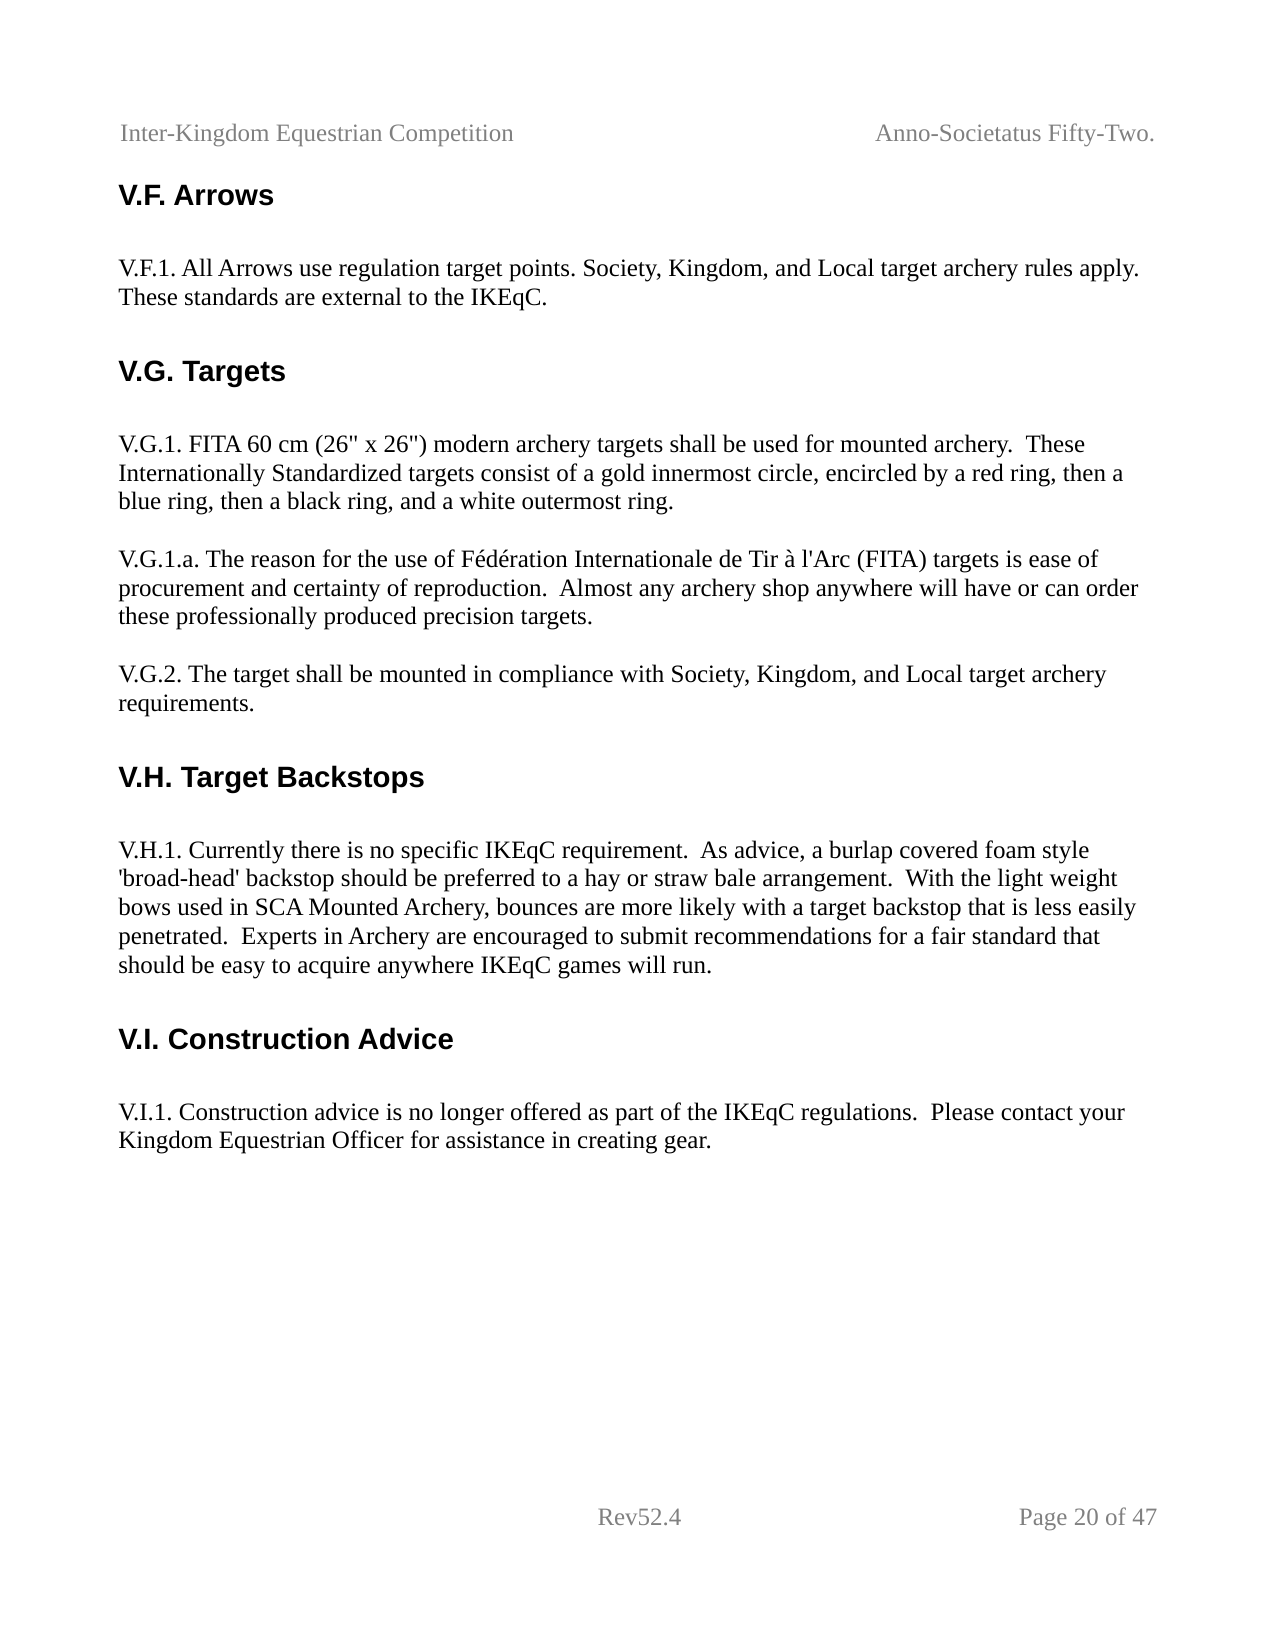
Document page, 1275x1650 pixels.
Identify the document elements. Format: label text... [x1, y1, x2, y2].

subtitle V.H. Target Backstops [118, 760, 1157, 793]
text V.H.1. Currently there is no specific IKEqC requirement. As advice, a burlap covered foam style 'broad-head' backstop should be preferred to a hay or straw bale arrangement. With the light weight bows used in SCA Mounted Archery, bounces are more likely with a target backstop that is less easily penetrated. Experts in Archery are encouraged to submit recommendations for a fair standard that should be easy to acquire anywhere IKEqC games will run. [118, 835, 1157, 978]
text V.G.1. FITA 60 cm (26" x 26") modern archery targets shall be used for mounted archery. These Internationally Standardized targets consist of a gold innermost circle, encircled by a red ring, then a blue ring, then a black ring, and a white outermost ring. [118, 429, 1157, 515]
text V.I.1. Construction advice is no longer offered as part of the IKEqC regulations. Please contact your Kingdom Equestrian Officer for assistance in creating gear. [118, 1097, 1157, 1154]
text V.F.1. All Arrows use regulation target points. Society, Kingdom, and Local target archery rules apply. These standards are external to the IKEqC. [118, 253, 1157, 311]
text V.G.2. The target shall be mounted in compliance with Society, Kingdom, and Local target archery requirements. [118, 659, 1157, 716]
subtitle V.F. Arrows [118, 178, 1157, 212]
subtitle V.G. Targets [118, 354, 1157, 388]
text V.G.1.a. The reason for the use of Fédération Internationale de Tir à l'Arc (FITA) targets is ease of procurement and certainty of reproduction. Almost any archery shop anywhere will have or can order these professionally produced precision targets. [118, 544, 1157, 630]
subtitle V.I. Construction Advice [118, 1022, 1157, 1056]
